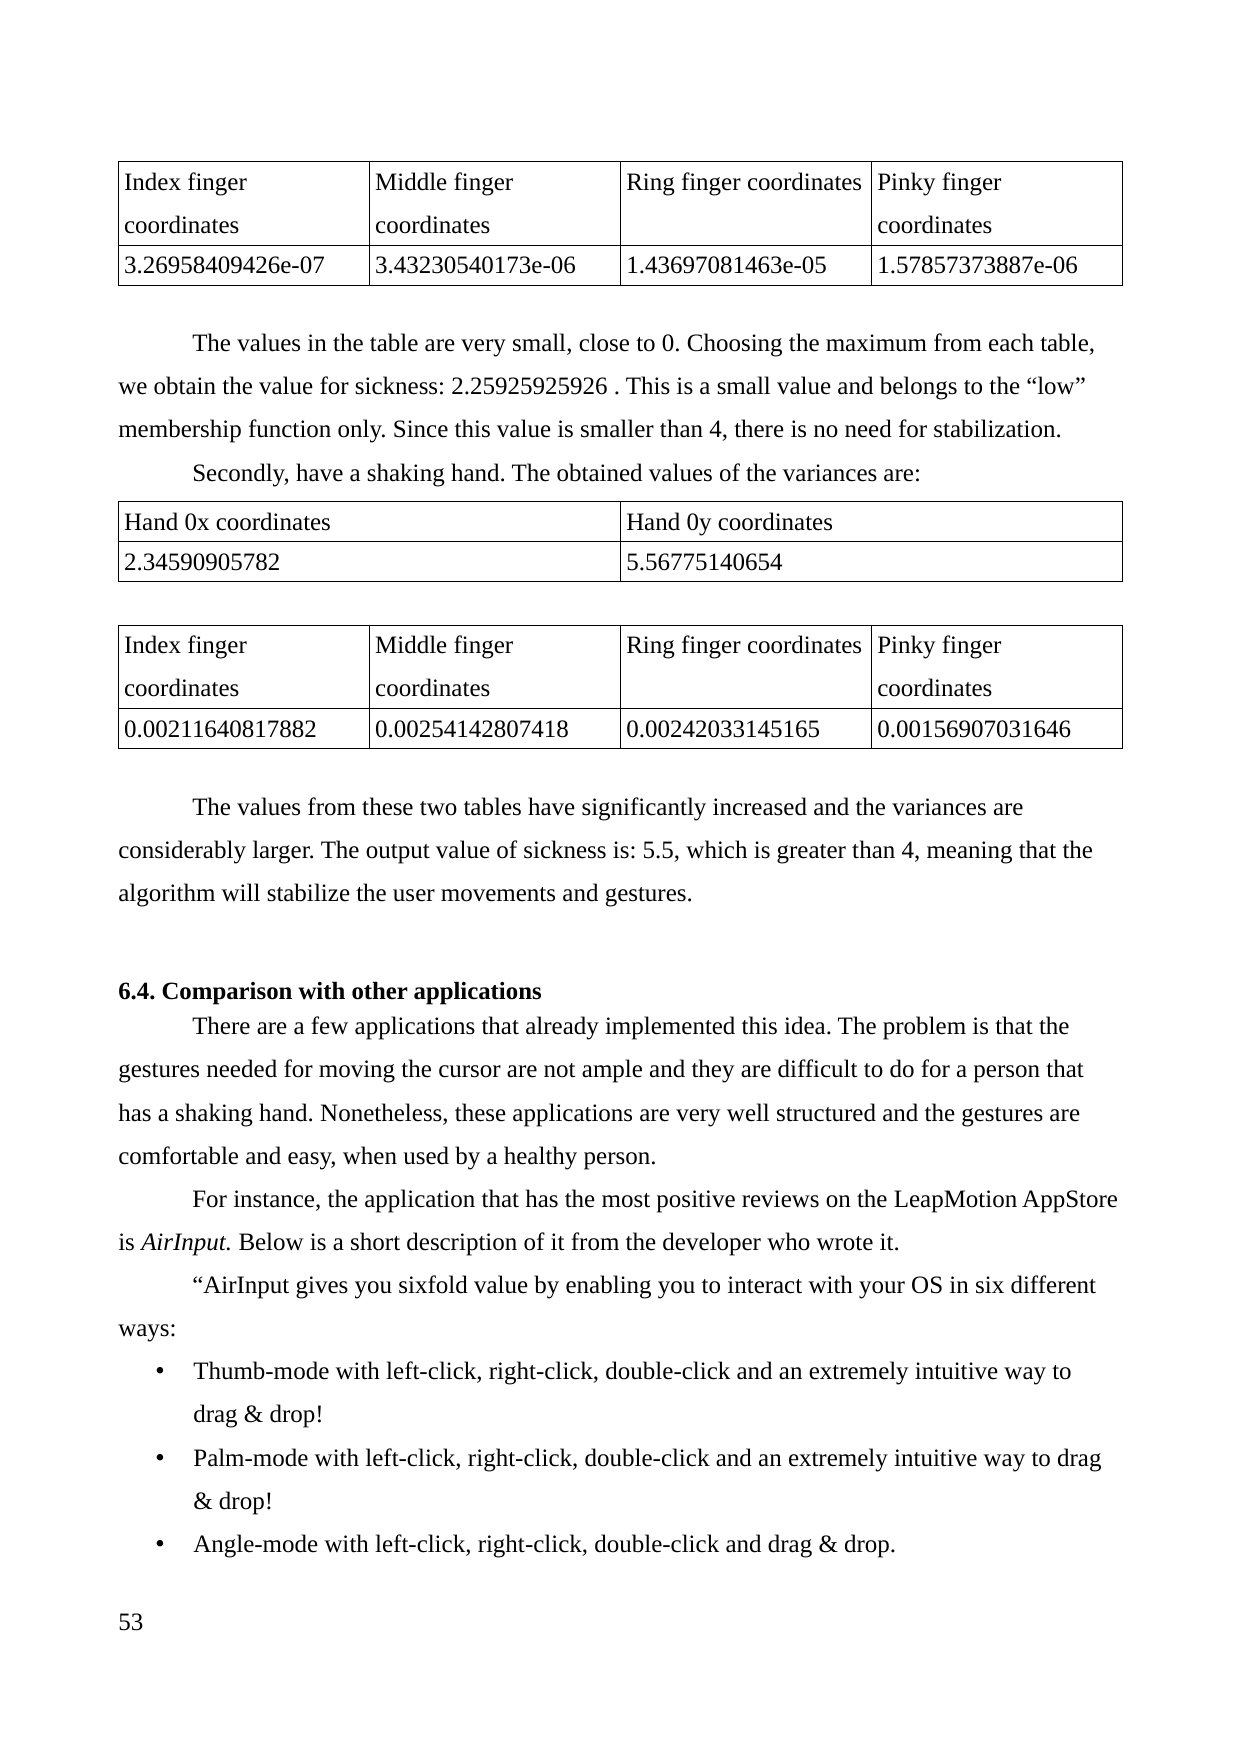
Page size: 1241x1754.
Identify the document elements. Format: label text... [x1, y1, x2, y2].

table_header Ring finger coordinates [621, 162, 871, 245]
table_cell 2.34590905782 [119, 542, 620, 581]
table_cell 1.43697081463e-05 [621, 246, 871, 285]
table_header Pinky finger coordinates [872, 162, 1122, 245]
text “AirInput gives you sixfold value by enabling you to interact with your OS in six different ways: [118, 1270, 1122, 1342]
table_cell 5.56775140654 [621, 542, 1122, 581]
list Thumb-mode with left-click, right-click, double-click and an extremely intuitive way to drag & drop! [156, 1356, 1122, 1428]
list Angle-mode with left-click, right-click, double-click and drag & drop. [156, 1529, 1122, 1558]
text Secondly, have a shaking hand. The obtained values of the variances are: [118, 458, 1122, 486]
table_header Index finger coordinates [119, 162, 369, 245]
text For instance, the application that has the most positive reviews on the LeapMotion AppStore is AirInput. Below is a short description of it from the developer who wrote it. [118, 1184, 1122, 1256]
table_header Hand 0x coordinates [119, 502, 620, 541]
table_cell 3.43230540173e-06 [370, 246, 620, 285]
table_cell 0.00211640817882 [119, 709, 369, 748]
text The values from these two tables have significantly increased and the variances are considerably larger. The output value of sickness is: 5.5, which is greater than 4, meaning that the algorithm will stabilize the user movements and gestures. [118, 792, 1122, 907]
text There are a few applications that already implemented this idea. The problem is that the gestures needed for moving the cursor are not ample and they are difficult to do for a person that has a shaking hand. Nonetheless, these applications are very well structured and the gestures are comfortable and easy, when used by a healthy person. [118, 1011, 1122, 1169]
table_cell 3.26958409426e-07 [119, 246, 369, 285]
table_header Middle finger coordinates [370, 626, 620, 708]
text The values in the table are very small, close to 0. Choosing the maximum from each table, we obtain the value for sickness: 2.25925925926 . This is a small value and belongs to the “low” membership function only. Since this value is smaller than 4, there is no need for stabilization. [118, 328, 1122, 443]
table_cell 0.00254142807418 [370, 709, 620, 748]
table_cell 0.00156907031646 [872, 709, 1122, 748]
table_header Ring finger coordinates [621, 626, 871, 708]
table_header Pinky finger coordinates [872, 626, 1122, 708]
table_header Index finger coordinates [119, 626, 369, 708]
list Palm-mode with left-click, right-click, double-click and an extremely intuitive way to drag & drop! [156, 1443, 1122, 1514]
table_cell 0.00242033145165 [621, 709, 871, 748]
table_header Middle finger coordinates [370, 162, 620, 245]
table_header Hand 0y coordinates [621, 502, 1122, 541]
subtitle 6.4. Comparison with other applications [118, 977, 1122, 1005]
table_cell 1.57857373887e-06 [872, 246, 1122, 285]
